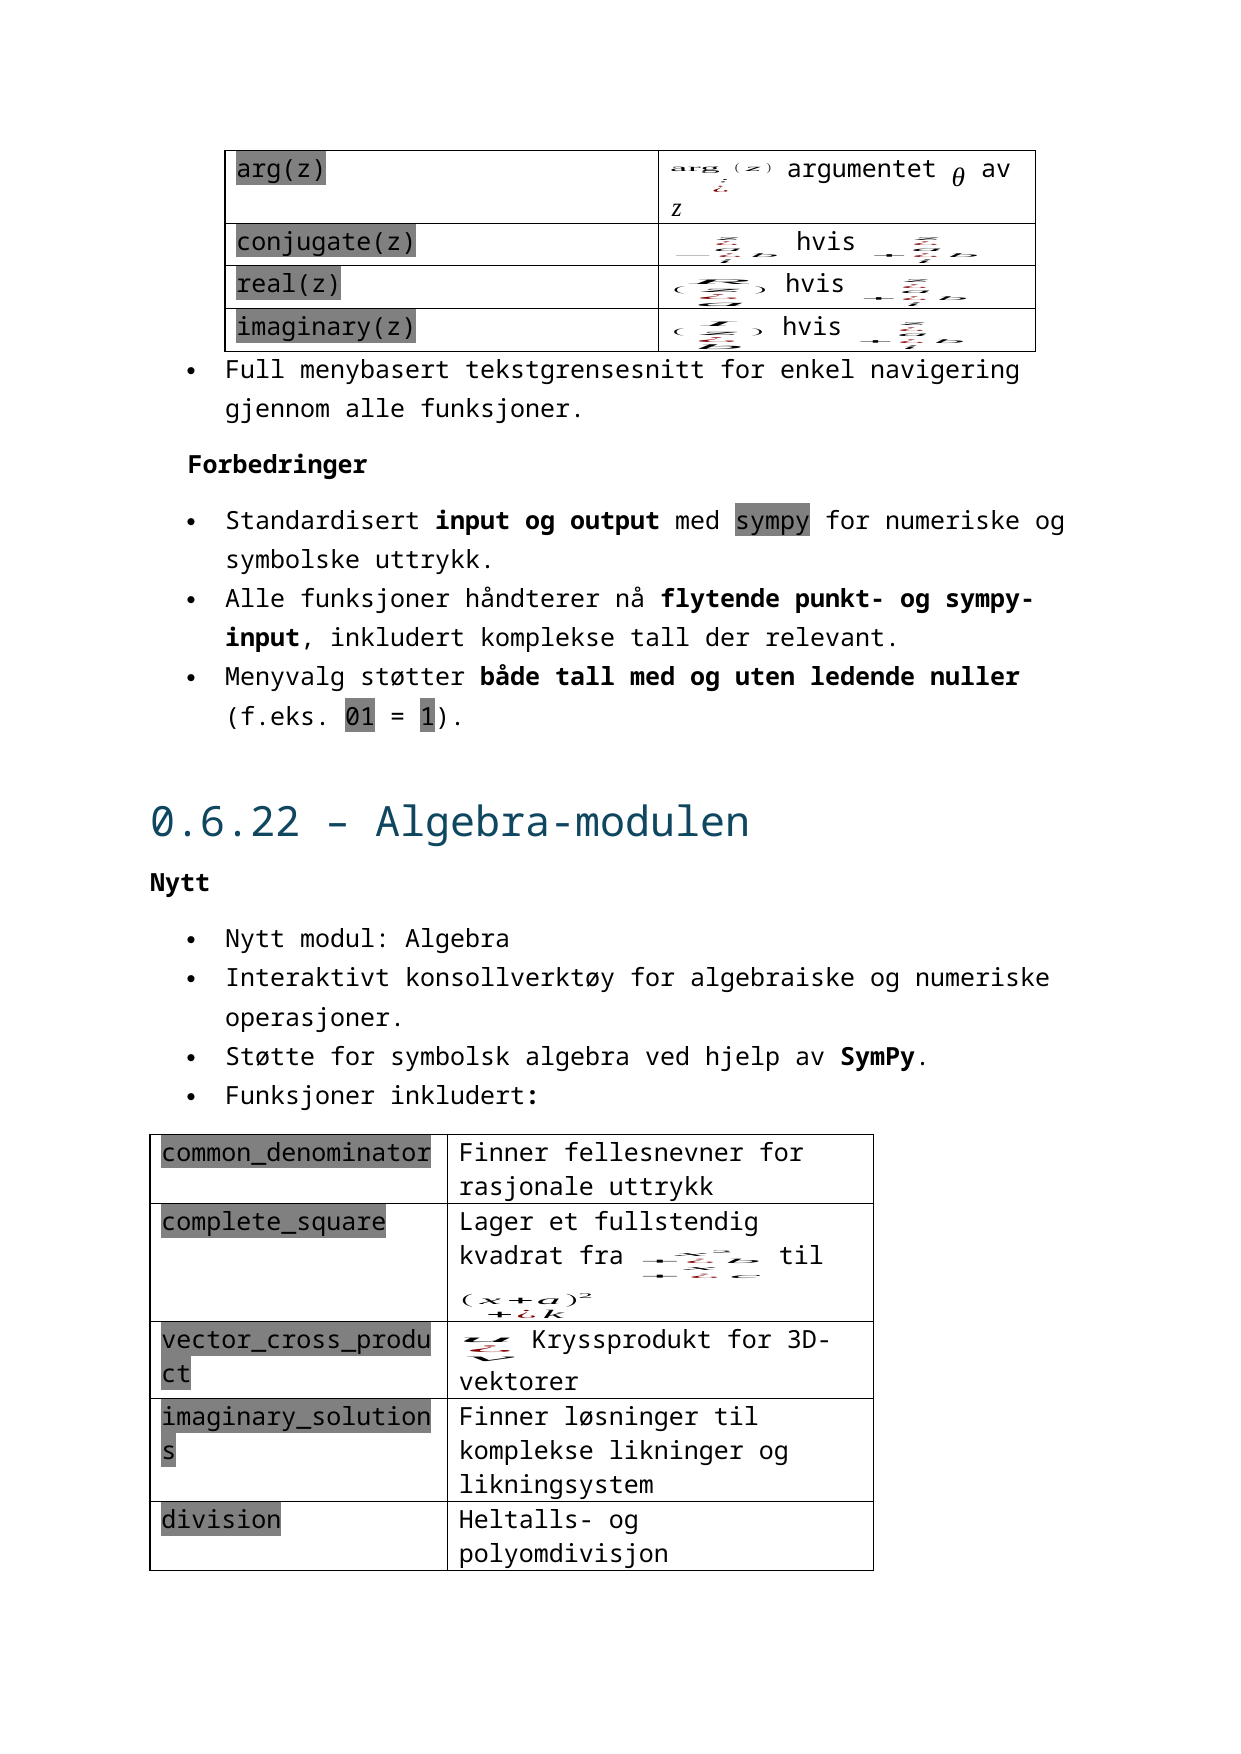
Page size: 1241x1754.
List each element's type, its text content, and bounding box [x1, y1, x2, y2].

table_cell hvis [659, 309, 1035, 351]
table_header common_denominator [151, 1135, 447, 1203]
list Nytt modul: Algebra [187, 921, 1090, 955]
table_cell real(z) [226, 266, 658, 308]
table_cell hvis [659, 266, 1035, 308]
table_header Finner fellesnevner for rasjonale uttrykk [448, 1135, 873, 1203]
table_cell division [151, 1502, 447, 1570]
table_cell conjugate(z) [226, 224, 658, 265]
list Alle funksjoner håndterer nå flytende punkt- og sympy-input, inkludert komplekse tall der relevant. [187, 581, 1090, 654]
text Forbedringer [187, 447, 1090, 481]
table_header argumentet av [659, 151, 1035, 222]
table_cell imaginary_solutions [151, 1399, 447, 1501]
list Full menybasert tekstgrensesnitt for enkel navigering gjennom alle funksjoner. [187, 352, 1090, 425]
table_cell Kryssprodukt for 3D-vektorer [448, 1322, 873, 1398]
table_cell complete_square [151, 1204, 447, 1321]
table_header arg(z) [226, 151, 658, 222]
list Støtte for symbolsk algebra ved hjelp av SymPy. [187, 1038, 1090, 1072]
table_cell Finner løsninger til komplekse likninger og likningsystem [448, 1399, 873, 1501]
list Menyvalg støtter både tall med og uten ledende nuller (f.eks. 01 = 1). [187, 659, 1090, 732]
table_cell vector_cross_product [151, 1322, 447, 1398]
table_cell hvis [659, 224, 1035, 265]
table_cell Heltalls- og polyomdivisjon [448, 1502, 873, 1570]
list Interaktivt konsollverktøy for algebraiske og numeriske operasjoner. [187, 960, 1090, 1033]
table_cell Lager et fullstendig kvadrat fra til [448, 1204, 873, 1321]
table_cell imaginary(z) [226, 309, 658, 351]
list Funksjoner inkludert: [187, 1078, 1090, 1112]
list Standardisert input og output med sympy for numeriske og symbolske uttrykk. [187, 502, 1090, 576]
subtitle 0.6.22 – Algebra-modulen [150, 792, 1090, 848]
text Nytt [150, 865, 1090, 899]
